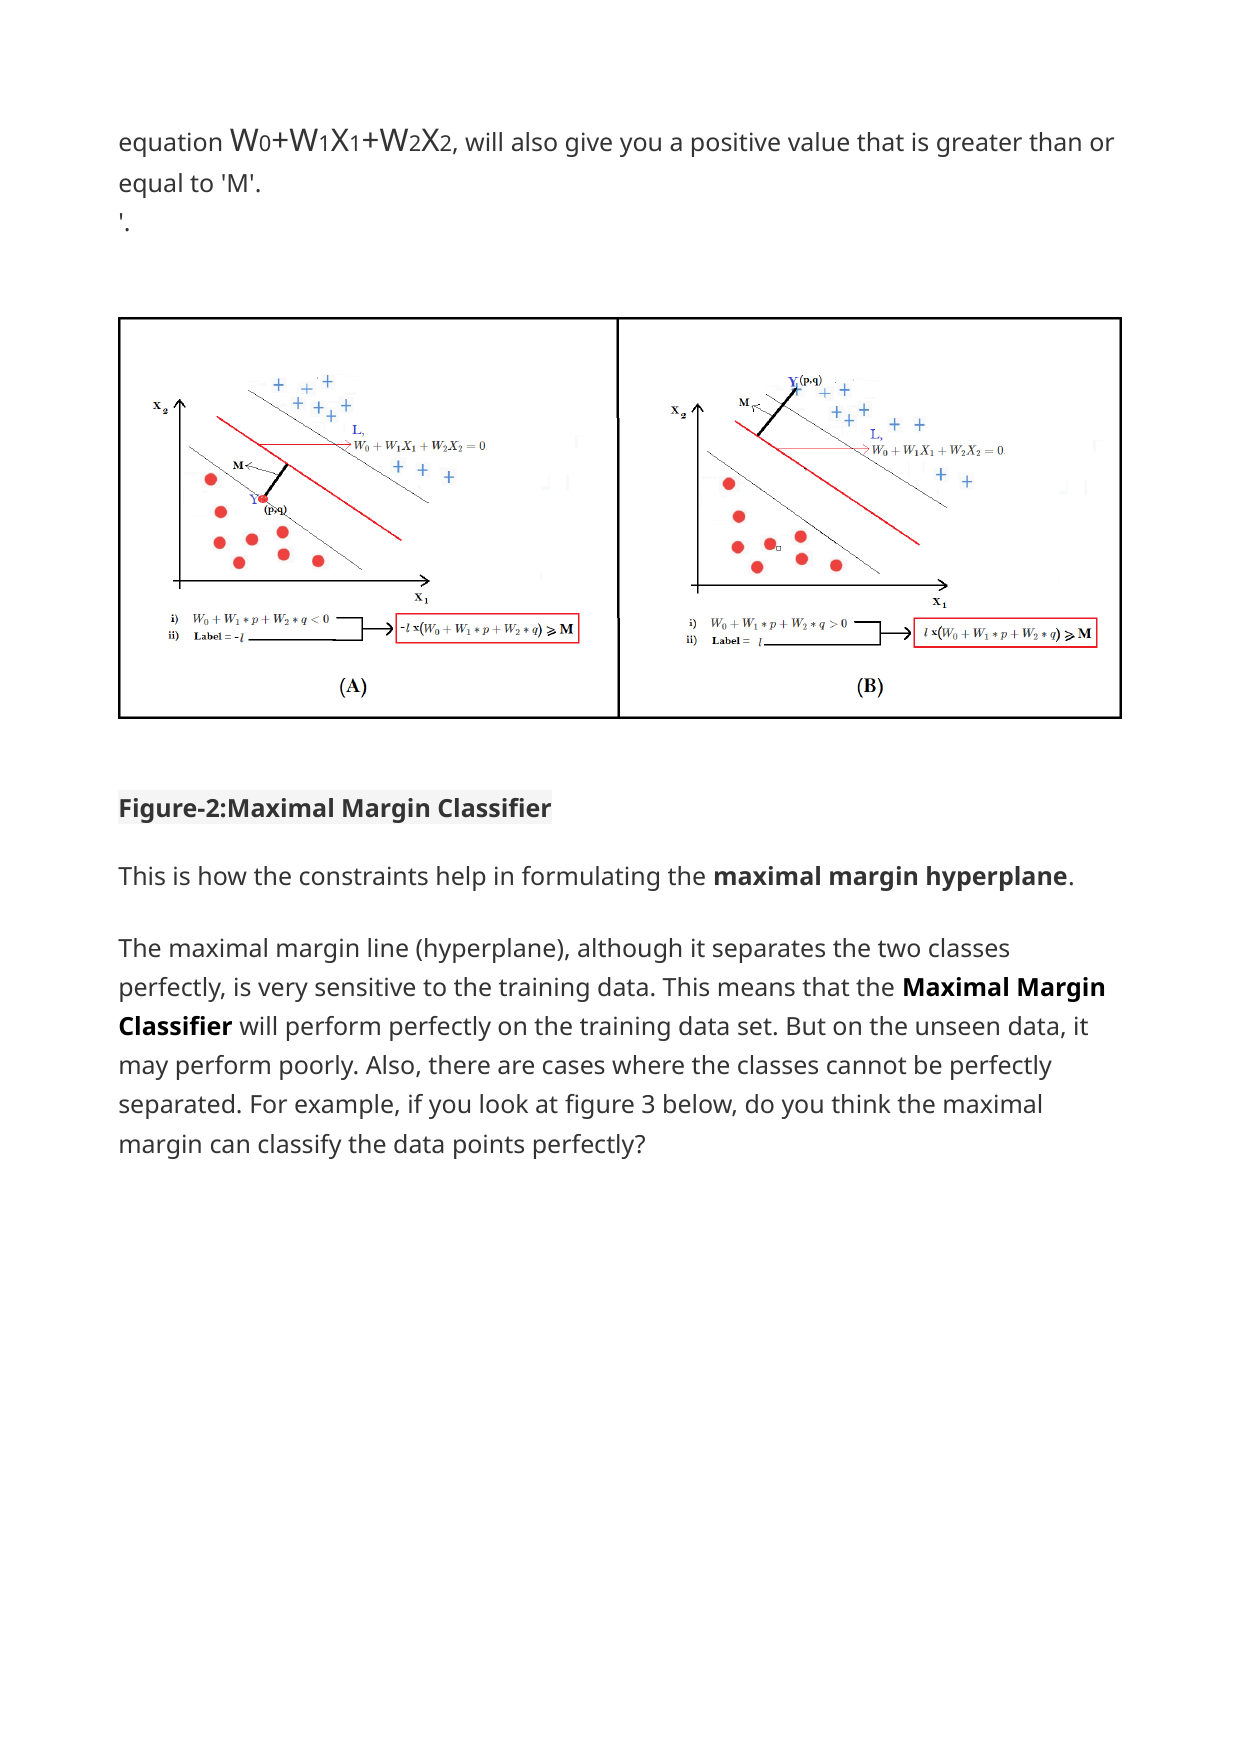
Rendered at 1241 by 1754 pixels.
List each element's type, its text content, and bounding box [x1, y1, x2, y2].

text The maximal margin line (hyperplane), although it separates the two classes perfectly, is very sensitive to the training data. This means that the Maximal Margin Classifier will perform perfectly on the training data set. But on the unseen data, it may perform poorly. Also, there are cases where the classes cannot be perfectly separated. For example, if you look at figure 3 below, do you think the maximal margin can classify the data points perfectly? [118, 931, 1122, 1160]
text '. [118, 205, 1122, 239]
text This is how the constraints help in formulating the maximal margin hyperplane. [118, 858, 1122, 892]
text equation W0+W1X1+W2X2, will also give you a positive value that is greater than or equal to 'M'. [118, 118, 1122, 200]
text Figure-2:Maximal Margin Classifier [118, 790, 1122, 824]
